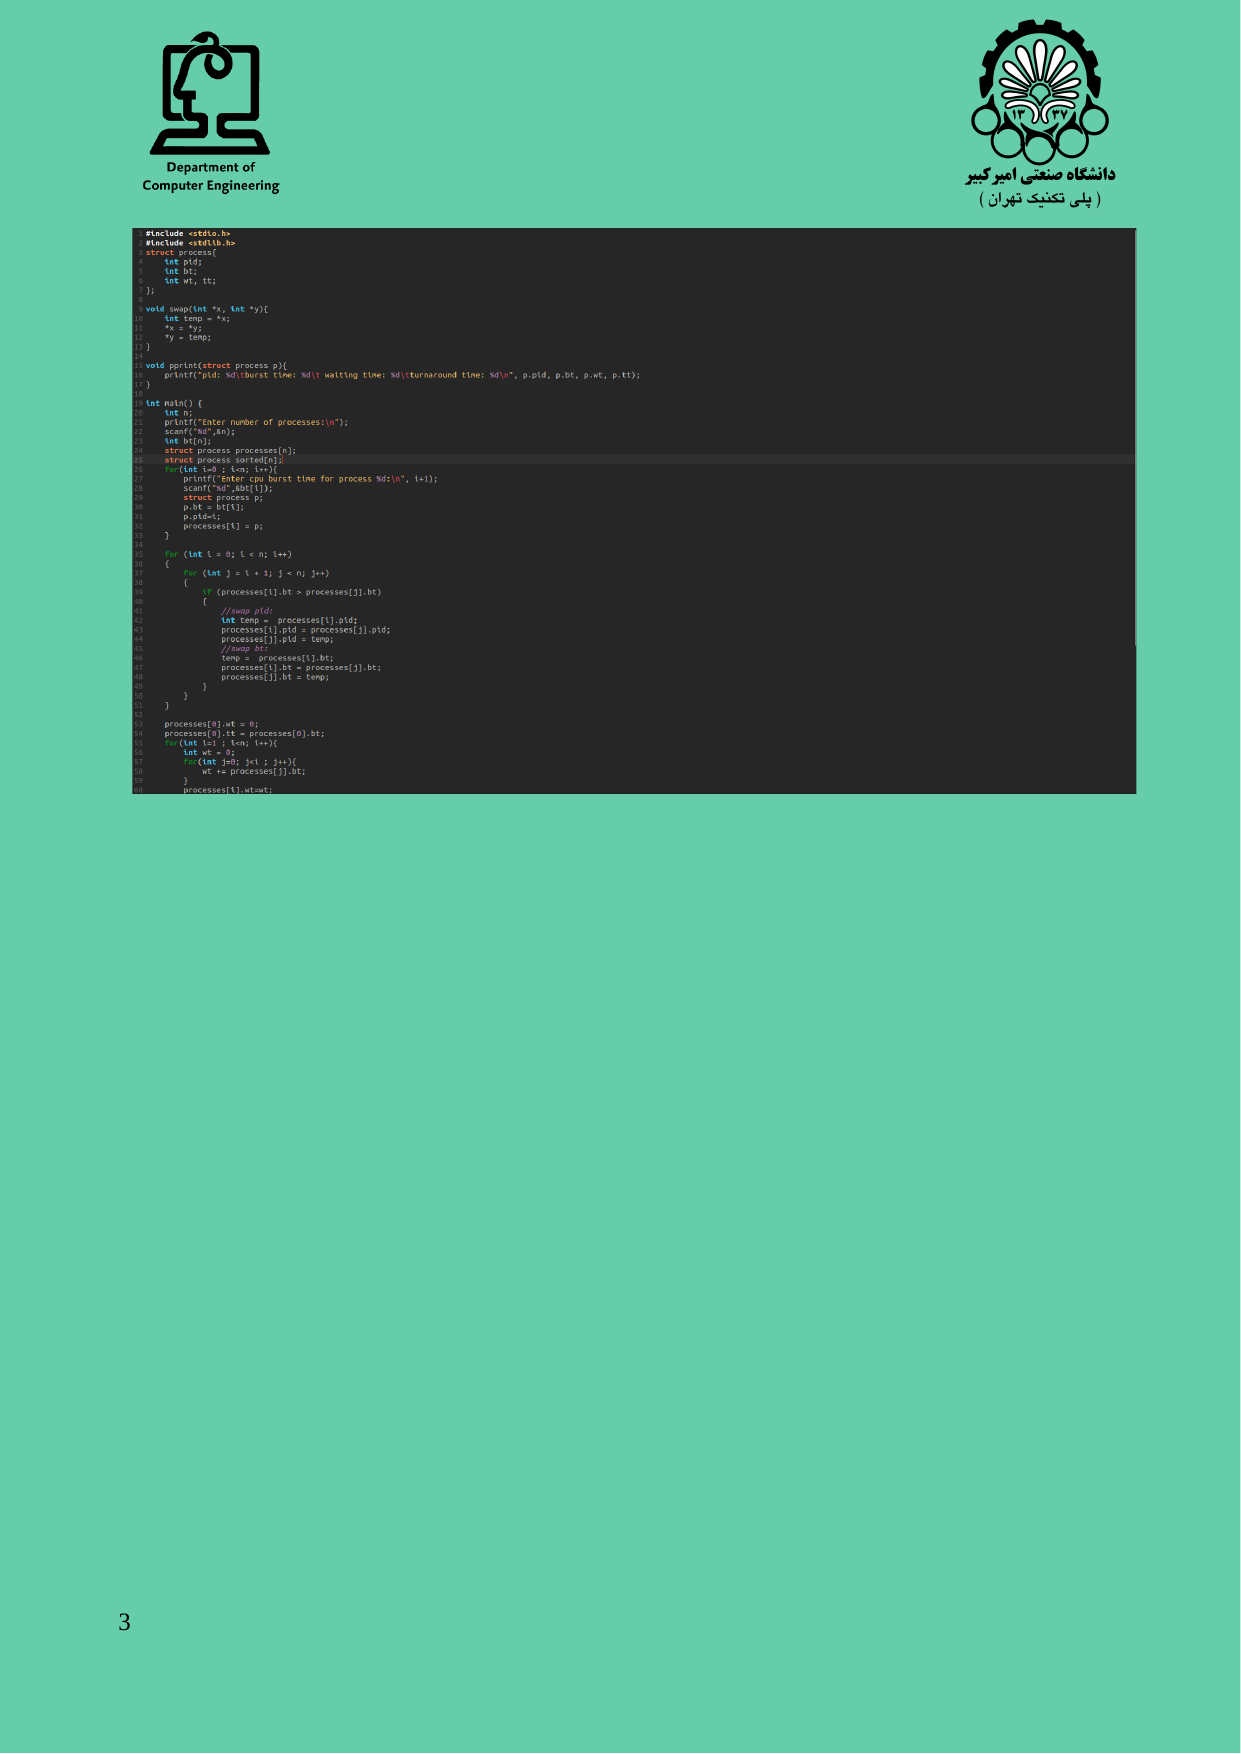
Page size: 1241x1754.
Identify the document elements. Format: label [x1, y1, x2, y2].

picture [118, 24, 304, 210]
picture [959, 16, 1121, 212]
picture [132, 228, 1137, 794]
